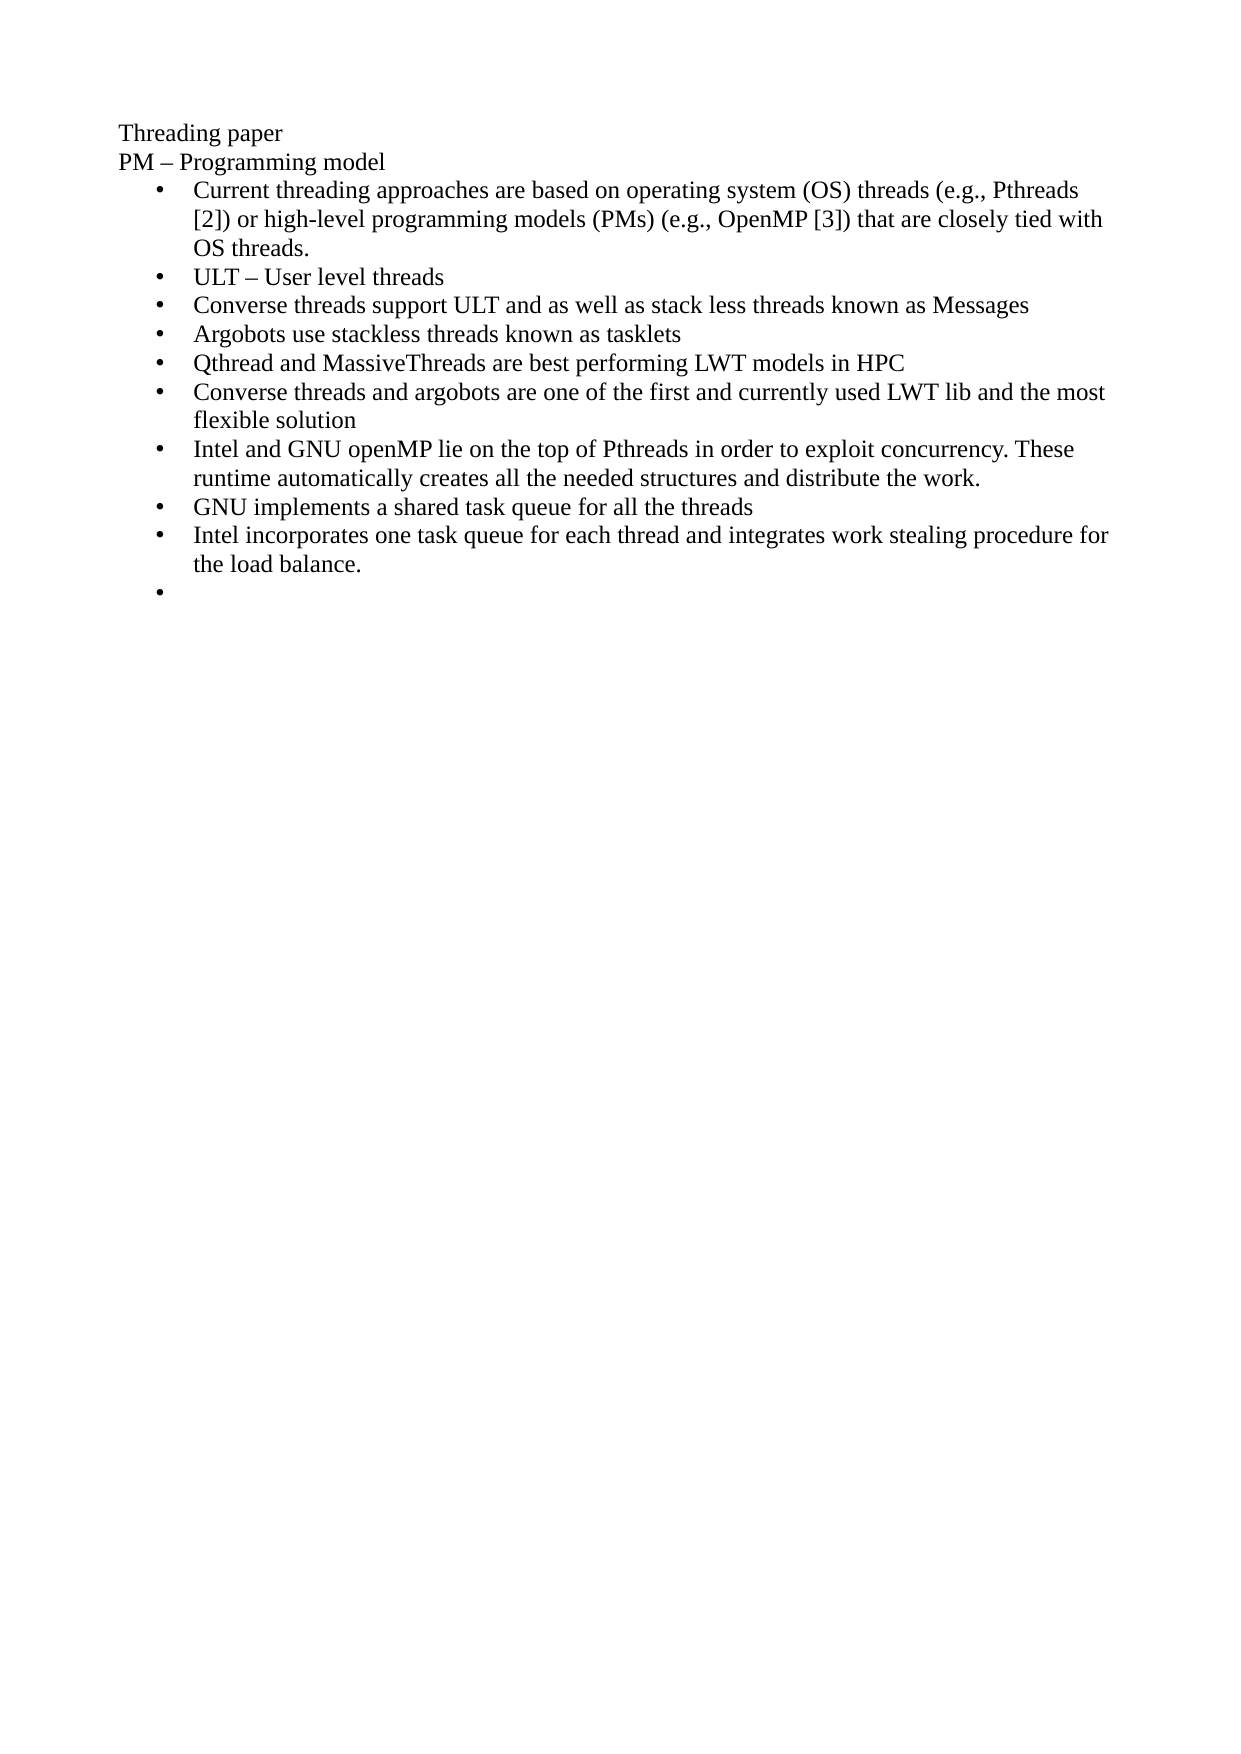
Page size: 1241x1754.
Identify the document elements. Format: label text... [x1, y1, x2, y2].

list Intel incorporates one task queue for each thread and integrates work stealing procedure for the load balance. [156, 521, 1122, 578]
list ULT – User level threads [156, 262, 1122, 291]
list Current threading approaches are based on operating system (OS) threads (e.g., Pthreads [2]) or high-level programming models (PMs) (e.g., OpenMP [3]) that are closely tied with OS threads. [156, 176, 1122, 262]
list Qthread and MassiveThreads are best performing LWT models in HPC [156, 348, 1122, 377]
list Converse threads and argobots are one of the first and currently used LWT lib and the most flexible solution [156, 377, 1122, 434]
list Intel and GNU openMP lie on the top of Pthreads in order to exploit concurrency. These runtime automatically creates all the needed structures and distribute the work. [156, 434, 1122, 492]
list Argobots use stackless threads known as tasklets [156, 319, 1122, 348]
list Converse threads support ULT and as well as stack less threads known as Messages [156, 291, 1122, 319]
text PM – Programming model [118, 147, 1122, 176]
text Threading paper [118, 118, 1122, 147]
list GNU implements a shared task queue for all the threads [156, 492, 1122, 521]
